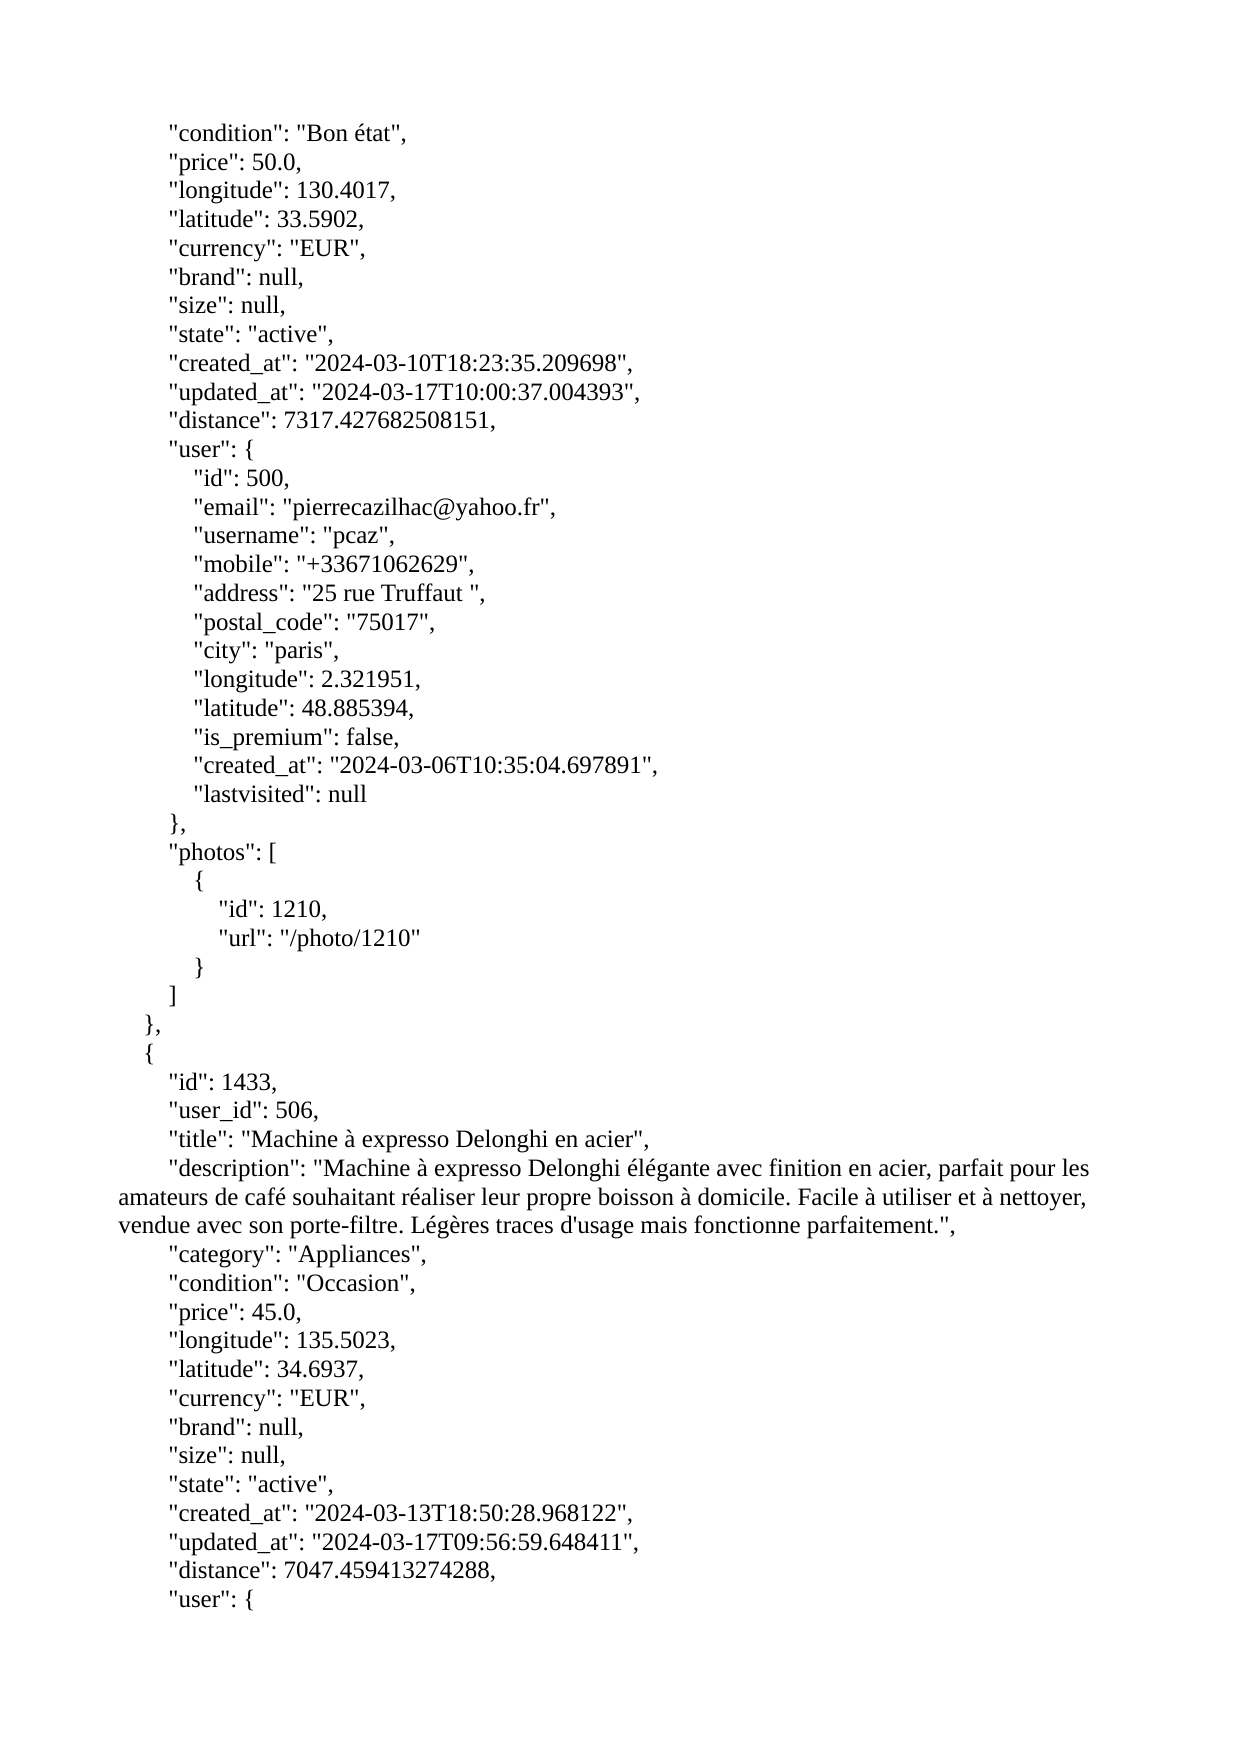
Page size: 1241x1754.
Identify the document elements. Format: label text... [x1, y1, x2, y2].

text { [118, 866, 1122, 894]
text "id": 1433, [118, 1067, 1122, 1096]
text { [118, 1038, 1122, 1067]
text "id": 1210, [118, 894, 1122, 923]
text "is_premium": false, [118, 722, 1122, 751]
text "username": "pcaz", [118, 521, 1122, 549]
text "url": "/photo/1210" [118, 923, 1122, 952]
text "city": "paris", [118, 636, 1122, 664]
text } [118, 952, 1122, 981]
text "email": "pierrecazilhac@yahoo.fr", [118, 492, 1122, 521]
text "postal_code": "75017", [118, 607, 1122, 636]
text }, [118, 808, 1122, 837]
text "title": "Machine à expresso Delonghi en acier", [118, 1124, 1122, 1153]
text "latitude": 33.5902, [118, 204, 1122, 233]
text "lastvisited": null [118, 779, 1122, 808]
text "created_at": "2024-03-06T10:35:04.697891", [118, 751, 1122, 779]
text "created_at": "2024-03-10T18:23:35.209698", [118, 348, 1122, 377]
text "condition": "Occasion", [118, 1268, 1122, 1297]
text "longitude": 2.321951, [118, 664, 1122, 693]
text "size": null, [118, 291, 1122, 319]
text "updated_at": "2024-03-17T09:56:59.648411", [118, 1527, 1122, 1556]
text "distance": 7317.427682508151, [118, 406, 1122, 434]
text "user_id": 506, [118, 1096, 1122, 1124]
text "latitude": 48.885394, [118, 693, 1122, 722]
text "brand": null, [118, 1412, 1122, 1441]
text "category": "Appliances", [118, 1239, 1122, 1268]
text "currency": "EUR", [118, 1383, 1122, 1412]
text "longitude": 135.5023, [118, 1326, 1122, 1354]
text "mobile": "+33671062629", [118, 549, 1122, 578]
text "brand": null, [118, 262, 1122, 291]
text ] [118, 981, 1122, 1009]
text "distance": 7047.459413274288, [118, 1556, 1122, 1584]
text "photos": [ [118, 837, 1122, 866]
text "state": "active", [118, 1469, 1122, 1498]
text "id": 500, [118, 463, 1122, 492]
text "size": null, [118, 1441, 1122, 1469]
text "price": 45.0, [118, 1297, 1122, 1326]
text "latitude": 34.6937, [118, 1354, 1122, 1383]
text "condition": "Bon état", [118, 118, 1122, 147]
text "state": "active", [118, 319, 1122, 348]
text }, [118, 1009, 1122, 1038]
text "user": { [118, 1584, 1122, 1613]
text "description": "Machine à expresso Delonghi élégante avec finition en acier, parfait pour les amateurs de café souhaitant réaliser leur propre boisson à domicile. Facile à utiliser et à nettoyer, vendue avec son porte-filtre. Légères traces d'usage mais fonctionne parfaitement.", [118, 1153, 1122, 1239]
text "user": { [118, 434, 1122, 463]
text "created_at": "2024-03-13T18:50:28.968122", [118, 1498, 1122, 1527]
text "address": "25 rue Truffaut ", [118, 578, 1122, 607]
text "price": 50.0, [118, 147, 1122, 176]
text "currency": "EUR", [118, 233, 1122, 262]
text "longitude": 130.4017, [118, 176, 1122, 204]
text "updated_at": "2024-03-17T10:00:37.004393", [118, 377, 1122, 406]
